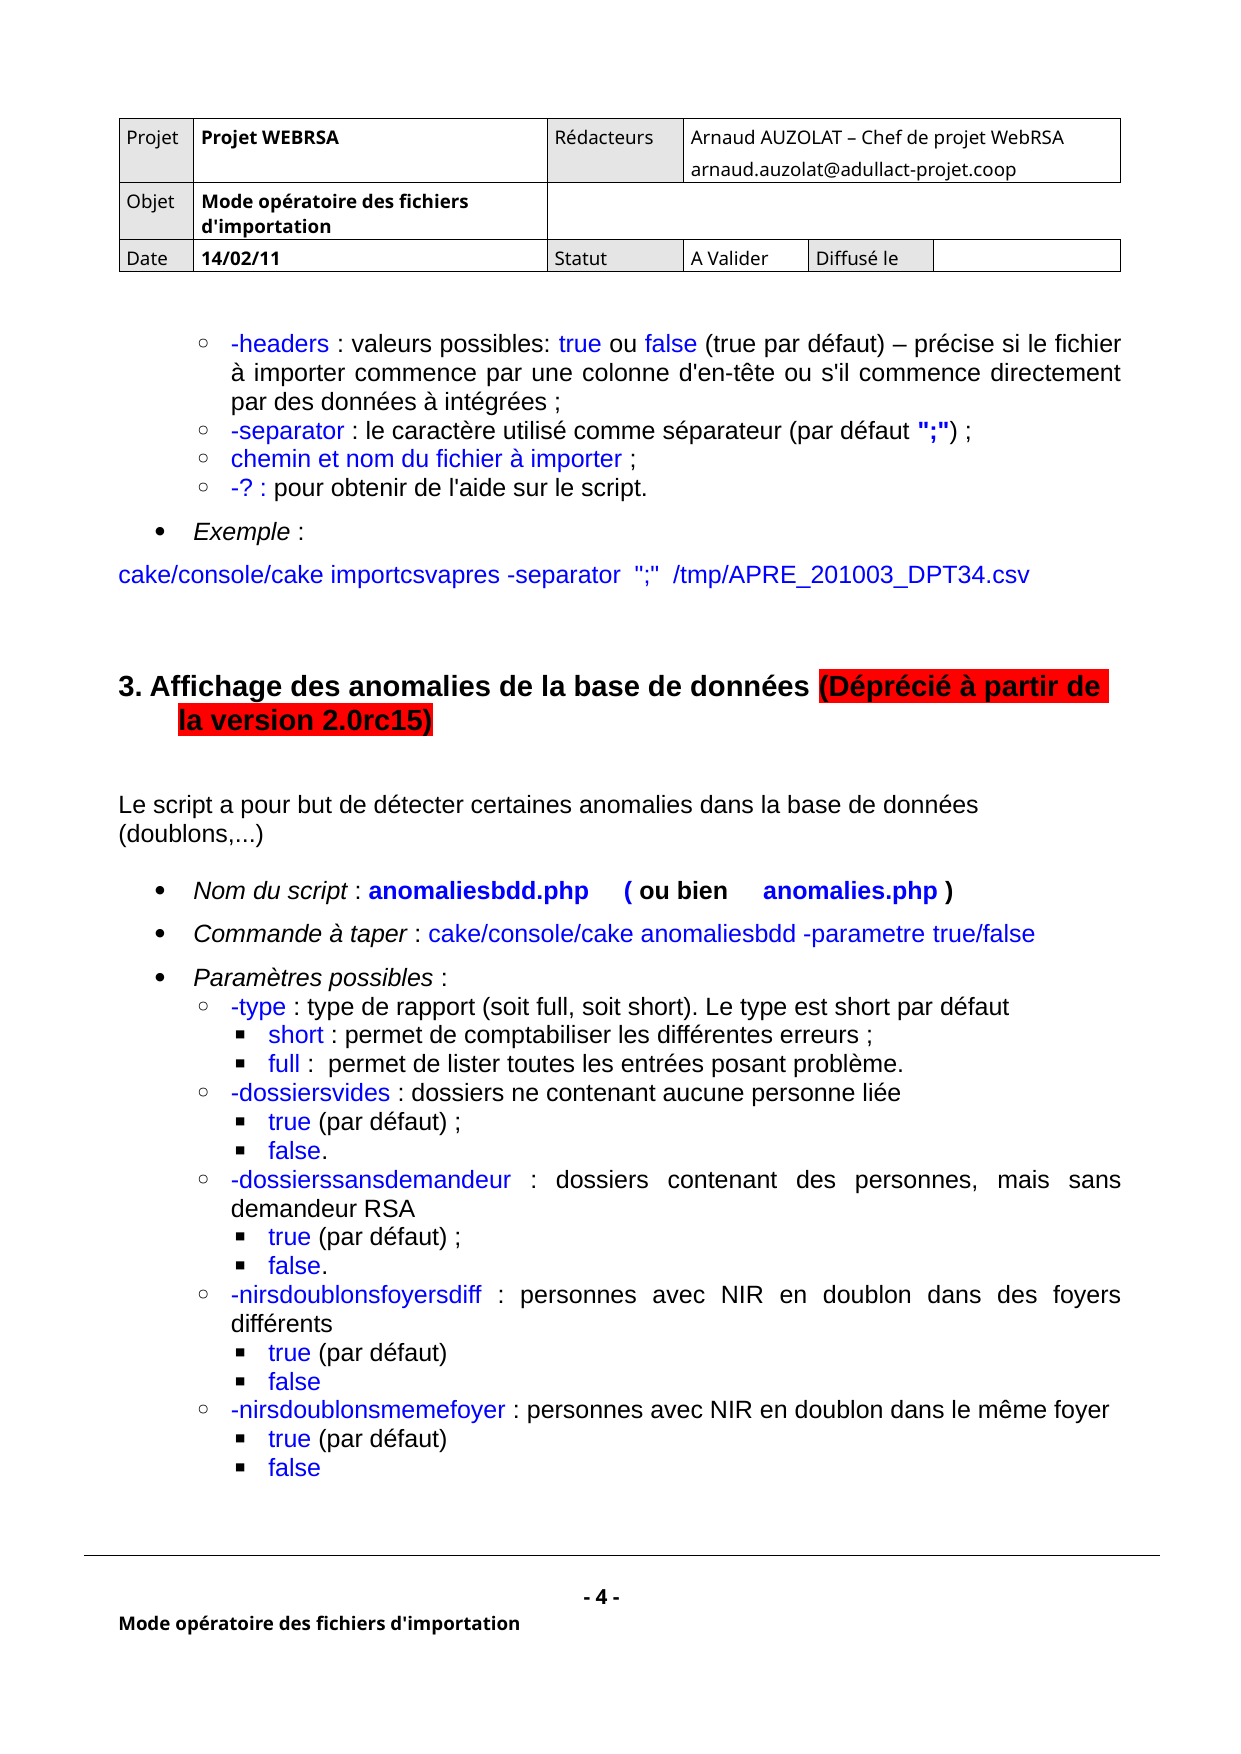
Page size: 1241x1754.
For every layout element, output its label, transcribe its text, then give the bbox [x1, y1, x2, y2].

list Nom du script : anomaliesbdd.php ( ou bien anomalies.php ) [156, 876, 1122, 905]
list -? : pour obtenir de l'aide sur le script. [193, 473, 1122, 502]
list -dossiersvides : dossiers ne contenant aucune personne liée [193, 1078, 1122, 1107]
list true (par défaut) [231, 1338, 1122, 1366]
list -separator : le caractère utilisé comme séparateur (par défaut ";") ; [193, 416, 1122, 444]
list short : permet de comptabiliser les différentes erreurs ; [231, 1020, 1122, 1049]
list full : permet de lister toutes les entrées posant problème. [231, 1049, 1122, 1078]
text cake/console/cake importcsvapres -separator ";" /tmp/APRE_201003_DPT34.csv [118, 560, 1122, 588]
list false [231, 1453, 1122, 1482]
text Le script a pour but de détecter certaines anomalies dans la base de données (doublons,...) [118, 790, 1122, 847]
list -nirsdoublonsfoyersdiff : personnes avec NIR en doublon dans des foyers différents [193, 1280, 1122, 1338]
list true (par défaut) ; [231, 1222, 1122, 1251]
list -type : type de rapport (soit full, soit short). Le type est short par défaut [193, 992, 1122, 1020]
list Commande à taper : cake/console/cake anomaliesbdd -parametre true/false [156, 919, 1122, 948]
list Paramètres possibles : [156, 963, 1122, 992]
list false [231, 1366, 1122, 1395]
list -dossierssansdemandeur : dossiers contenant des personnes, mais sans demandeur RSA [193, 1165, 1122, 1222]
list Exemple : [156, 517, 1122, 545]
list -headers : valeurs possibles: true ou false (true par défaut) – précise si le fichier à importer commence par une colonne d'en-tête ou s'il commence directement par des données à intégrées ; [193, 329, 1122, 416]
subtitle 3. Affichage des anomalies de la base de données (Déprécié à partir de la version 2.0rc15) [118, 669, 1122, 736]
list -nirsdoublonsmemefoyer : personnes avec NIR en doublon dans le même foyer [193, 1395, 1122, 1424]
list true (par défaut) ; [231, 1107, 1122, 1136]
list chemin et nom du fichier à importer ; [193, 444, 1122, 473]
list true (par défaut) [231, 1424, 1122, 1453]
list false. [231, 1251, 1122, 1280]
list false. [231, 1136, 1122, 1165]
